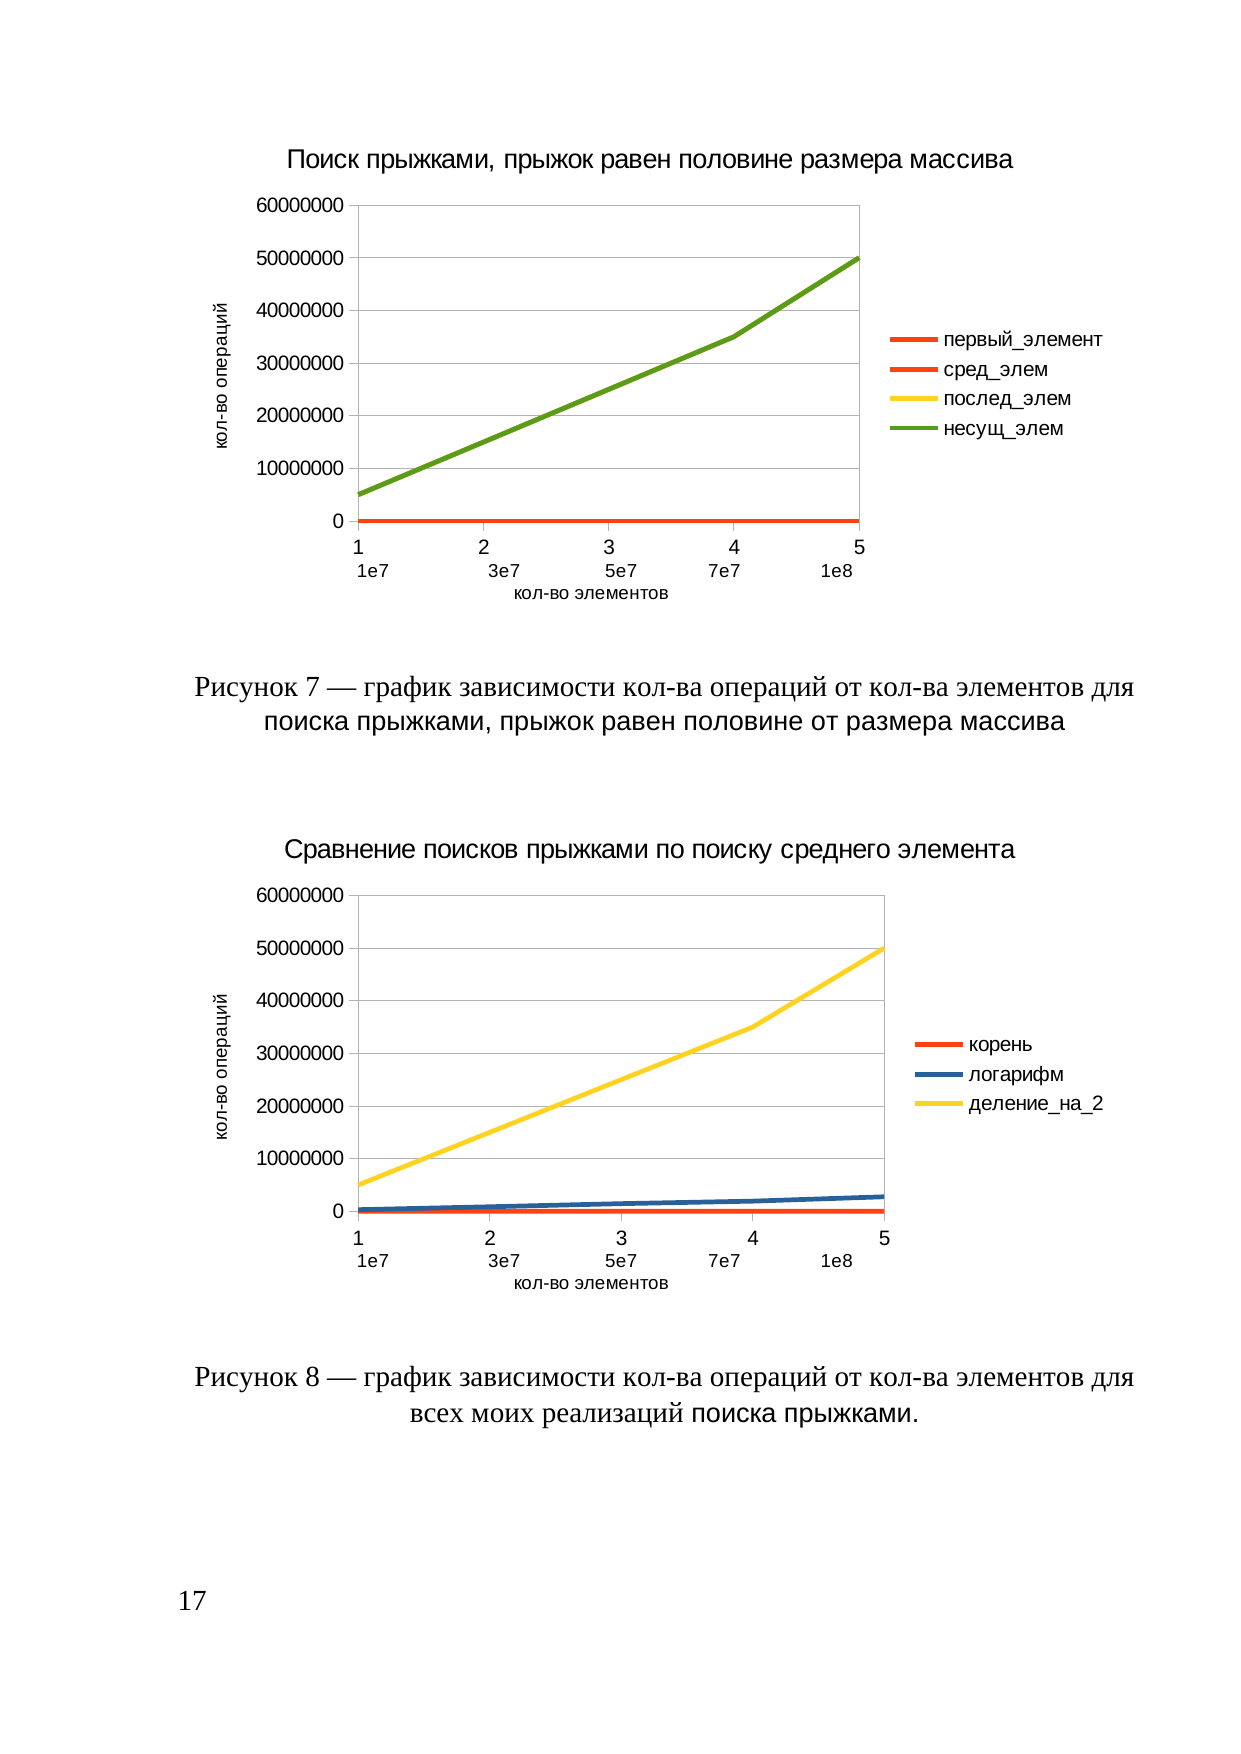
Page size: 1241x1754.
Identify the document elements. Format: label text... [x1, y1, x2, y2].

text Рисунок 7 — график зависимости кол-ва операций от кол-ва элементов для поиска прыжками, прыжок равен половине от размера массива [177, 669, 1152, 736]
text Рисунок 8 — график зависимости кол-ва операций от кол-ва элементов для всех моих реализаций поиска прыжками. [177, 1359, 1152, 1429]
